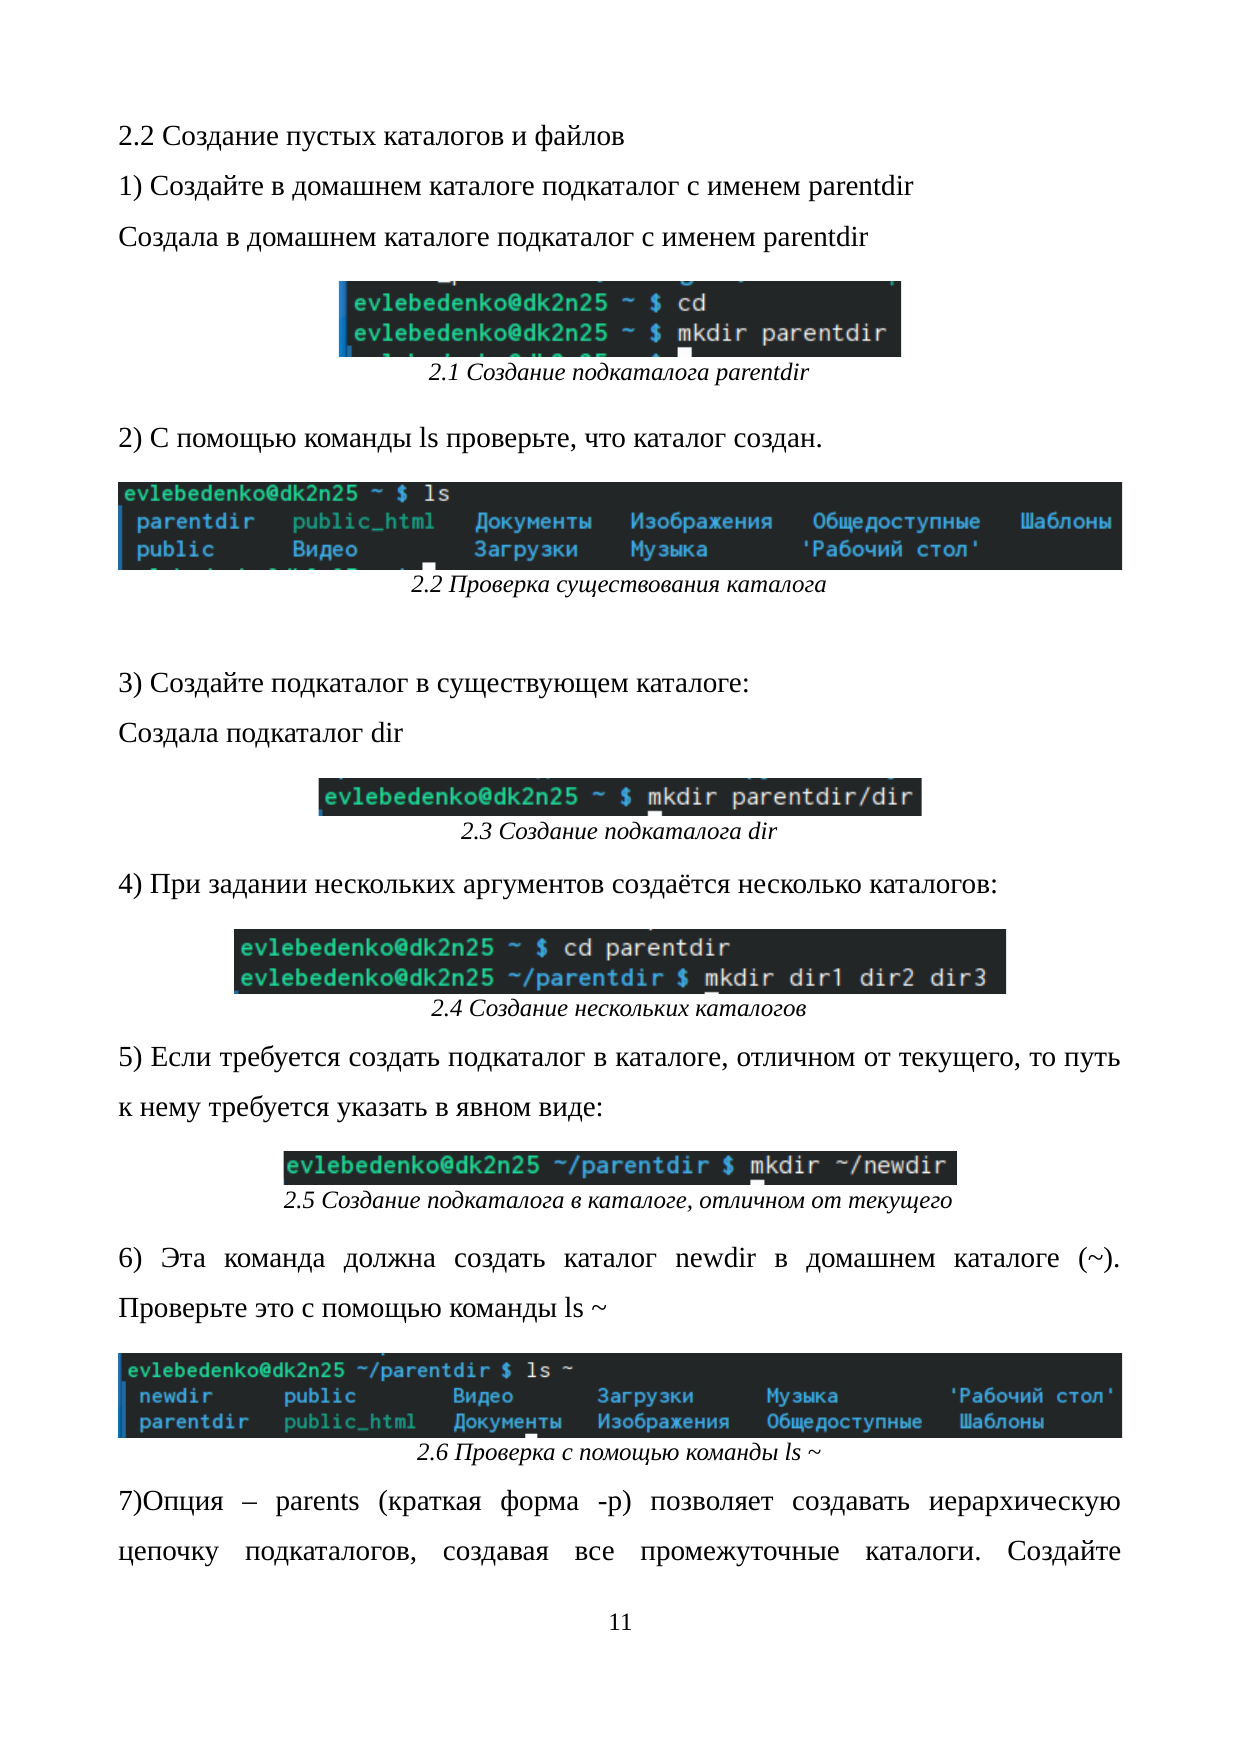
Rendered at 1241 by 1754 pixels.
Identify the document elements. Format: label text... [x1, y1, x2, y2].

text 2.4 Создание нескольких каталогов [234, 994, 1006, 1022]
text 2.3 Создание подкаталога dir [318, 816, 922, 844]
text Создала подкаталог dir [118, 715, 1122, 749]
text 7)Опция – parents (краткая форма -p) позволяет создавать иерархическую цепочку подкаталогов, создавая все промежуточные каталоги. Создайте [118, 1466, 1122, 1567]
text 4) При задании нескольких аргументов создаётся несколько каталогов: [118, 866, 1122, 900]
text 2.2 Создание пустых каталогов и файлов [118, 118, 1122, 152]
text 1) Создайте в домашнем каталоге подкаталог с именем parentdir [118, 168, 1122, 202]
picture [318, 778, 922, 816]
text 6) Эта команда должна создать каталог newdir в домашнем каталоге (~). Проверьте это с помощью команды ls ~ [118, 1240, 1122, 1324]
text 3) Создайте подкаталог в существующем каталоге: [118, 665, 1122, 699]
text 2.6 Проверка с помощью команды ls ~ [118, 1438, 1122, 1466]
picture [118, 482, 1123, 570]
text 2.5 Создание подкаталога в каталоге, отличном от текущего [283, 1185, 957, 1213]
picture [283, 1151, 957, 1185]
picture [118, 1353, 1123, 1438]
text Создала в домашнем каталоге подкаталог с именем parentdir [118, 219, 1122, 252]
text 2.1 Создание подкаталога parentdir [339, 357, 901, 385]
text 5) Если требуется создать подкаталог в каталоге, отличном от текущего, то путь к нему требуется указать в явном виде: [118, 917, 1122, 1123]
text 2) С помощью команды ls проверьте, что каталог создан. [118, 420, 1122, 453]
text [118, 1341, 1122, 1353]
picture [338, 281, 902, 357]
picture [234, 929, 1007, 994]
text 2.2 Проверка существования каталога [118, 570, 1122, 598]
